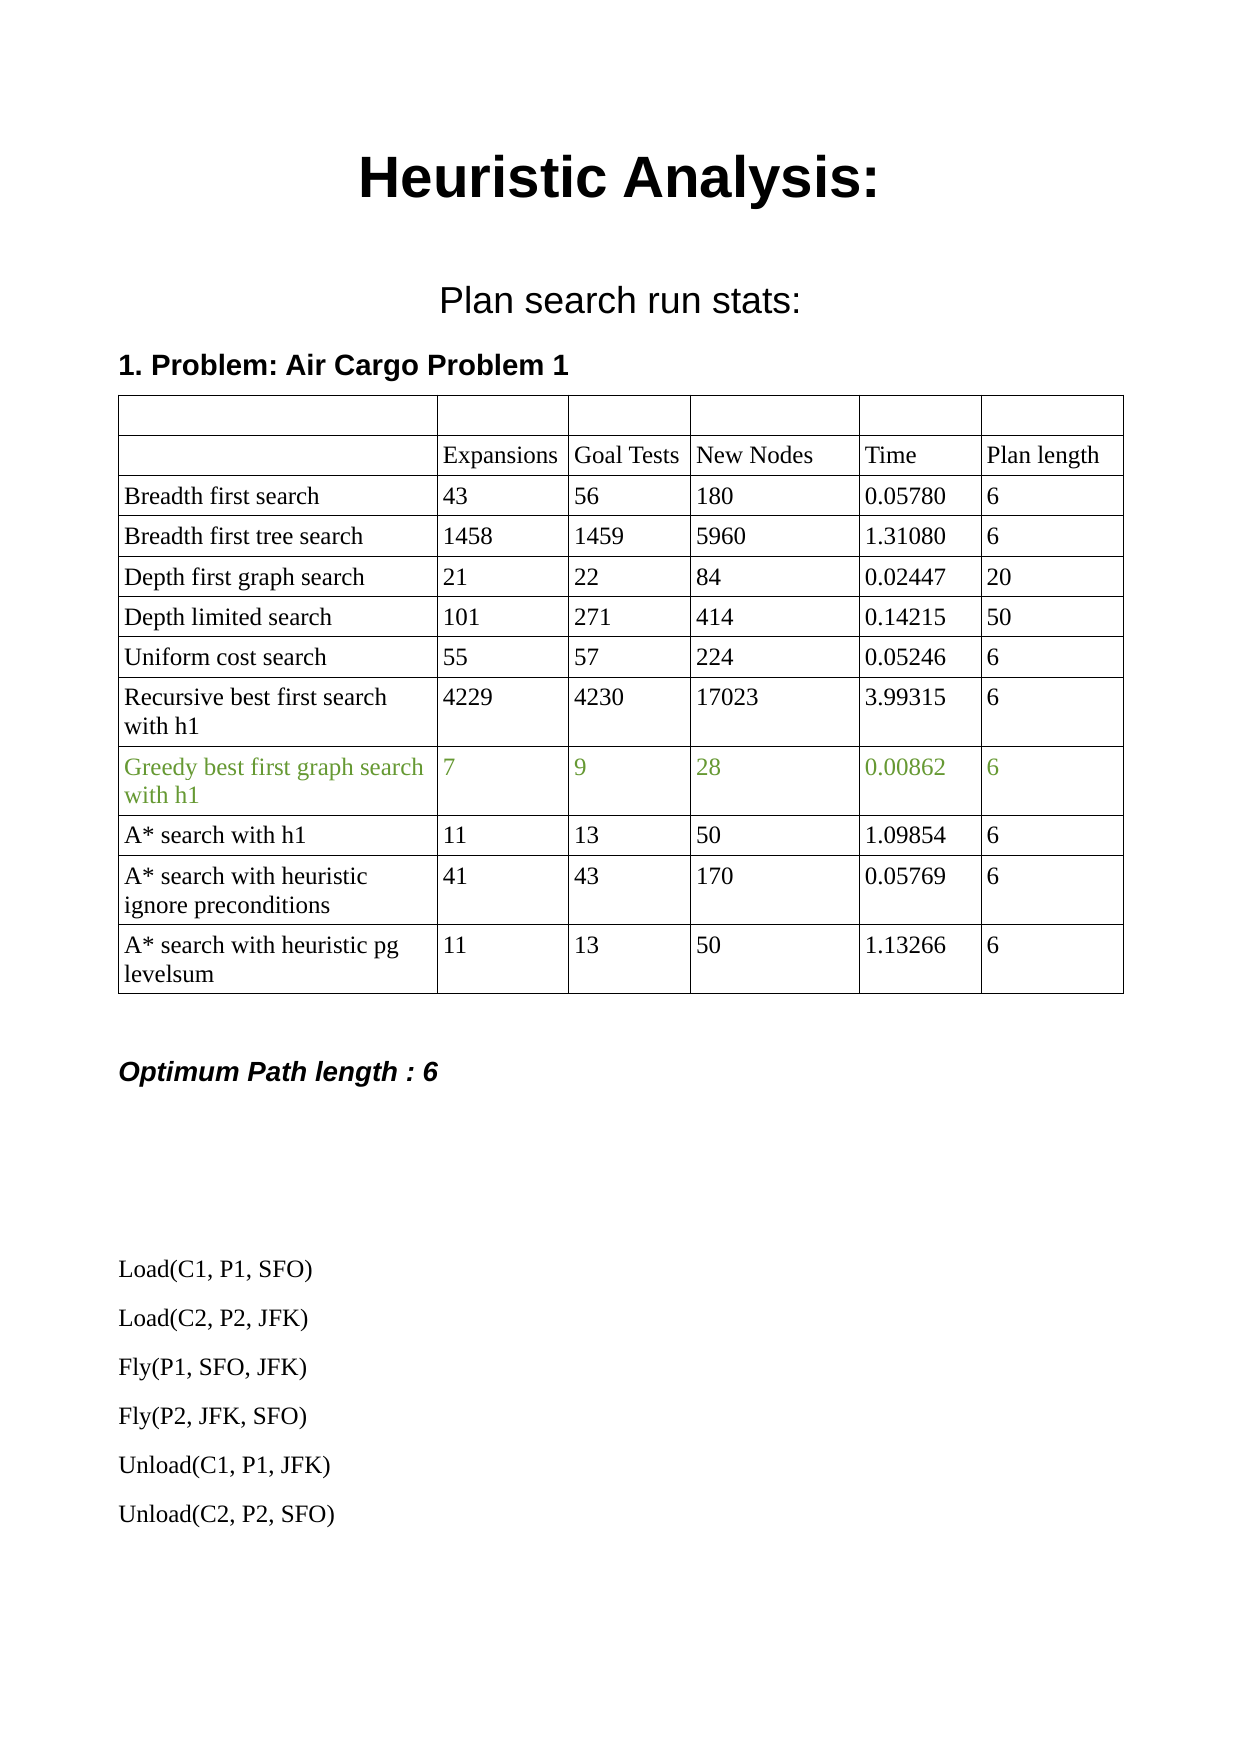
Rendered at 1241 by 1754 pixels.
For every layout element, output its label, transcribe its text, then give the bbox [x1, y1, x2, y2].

subtitle Optimum Path length : 6 [118, 1055, 1122, 1087]
table_cell 11 [438, 816, 568, 855]
table_cell 11 [438, 925, 568, 993]
table_cell 20 [982, 557, 1123, 596]
table_cell A* search with heuristic pg levelsum [119, 925, 437, 993]
table_cell 180 [691, 476, 859, 515]
table_cell 1.31080 [860, 516, 981, 556]
table_cell 13 [569, 925, 690, 993]
table_header [860, 396, 981, 435]
table_cell 43 [569, 856, 690, 924]
table_cell 1.13266 [860, 925, 981, 993]
table_cell 1459 [569, 516, 690, 556]
text Fly(P1, SFO, JFK) [118, 1352, 1122, 1381]
text Fly(P2, JFK, SFO) [118, 1401, 1122, 1430]
table_cell 0.02447 [860, 557, 981, 596]
table_cell 43 [438, 476, 568, 515]
table_cell Depth limited search [119, 597, 437, 636]
text Load(C1, P1, SFO) [118, 1254, 1122, 1283]
table_cell Expansions [438, 436, 568, 475]
table_cell 6 [982, 856, 1123, 924]
title Heuristic Analysis: [118, 143, 1122, 210]
table_cell 0.05246 [860, 637, 981, 677]
subtitle Plan search run stats: [118, 278, 1122, 321]
table_cell 13 [569, 816, 690, 855]
table_cell 170 [691, 856, 859, 924]
table_cell Depth first graph search [119, 557, 437, 596]
table_cell 4230 [569, 678, 690, 746]
table_header [119, 396, 437, 435]
table_cell 9 [569, 747, 690, 815]
text Unload(C1, P1, JFK) [118, 1451, 1122, 1479]
table_header [438, 396, 568, 435]
table_cell 1458 [438, 516, 568, 556]
table_cell 0.00862 [860, 747, 981, 815]
subtitle 1. Problem: Air Cargo Problem 1 [118, 348, 1122, 382]
table_cell 56 [569, 476, 690, 515]
table_cell 0.05780 [860, 476, 981, 515]
table_cell 28 [691, 747, 859, 815]
table_cell Breadth first search [119, 476, 437, 515]
table_cell 224 [691, 637, 859, 677]
table_cell Goal Tests [569, 436, 690, 475]
table_cell 50 [982, 597, 1123, 636]
table_cell 6 [982, 747, 1123, 815]
table_cell 84 [691, 557, 859, 596]
table_cell 22 [569, 557, 690, 596]
table_cell 0.14215 [860, 597, 981, 636]
table_header [982, 396, 1123, 435]
table_cell 55 [438, 637, 568, 677]
table_cell 7 [438, 747, 568, 815]
table_cell Time [860, 436, 981, 475]
table_cell 6 [982, 816, 1123, 855]
table_cell Uniform cost search [119, 637, 437, 677]
table_cell 17023 [691, 678, 859, 746]
table_cell New Nodes [691, 436, 859, 475]
table_cell Recursive best first search with h1 [119, 678, 437, 746]
table_header [569, 396, 690, 435]
table_cell Breadth first tree search [119, 516, 437, 556]
text Load(C2, P2, JFK) [118, 1303, 1122, 1332]
table_cell Greedy best first graph search with h1 [119, 747, 437, 815]
table_cell 271 [569, 597, 690, 636]
table_cell 57 [569, 637, 690, 677]
table_cell 101 [438, 597, 568, 636]
table_cell 21 [438, 557, 568, 596]
text Unload(C2, P2, SFO) [118, 1499, 1122, 1528]
table_cell [119, 436, 437, 475]
table_cell 6 [982, 637, 1123, 677]
table_cell A* search with h1 [119, 816, 437, 855]
table_cell 6 [982, 925, 1123, 993]
table_cell 41 [438, 856, 568, 924]
table_cell 0.05769 [860, 856, 981, 924]
table_cell 6 [982, 516, 1123, 556]
table_cell 6 [982, 476, 1123, 515]
table_cell 1.09854 [860, 816, 981, 855]
table_cell 6 [982, 678, 1123, 746]
table_cell 50 [691, 925, 859, 993]
table_cell 414 [691, 597, 859, 636]
table_cell Plan length [982, 436, 1123, 475]
table_cell 50 [691, 816, 859, 855]
table_cell 4229 [438, 678, 568, 746]
table_cell 5960 [691, 516, 859, 556]
table_header [691, 396, 859, 435]
table_cell 3.99315 [860, 678, 981, 746]
table_cell A* search with heuristic ignore preconditions [119, 856, 437, 924]
